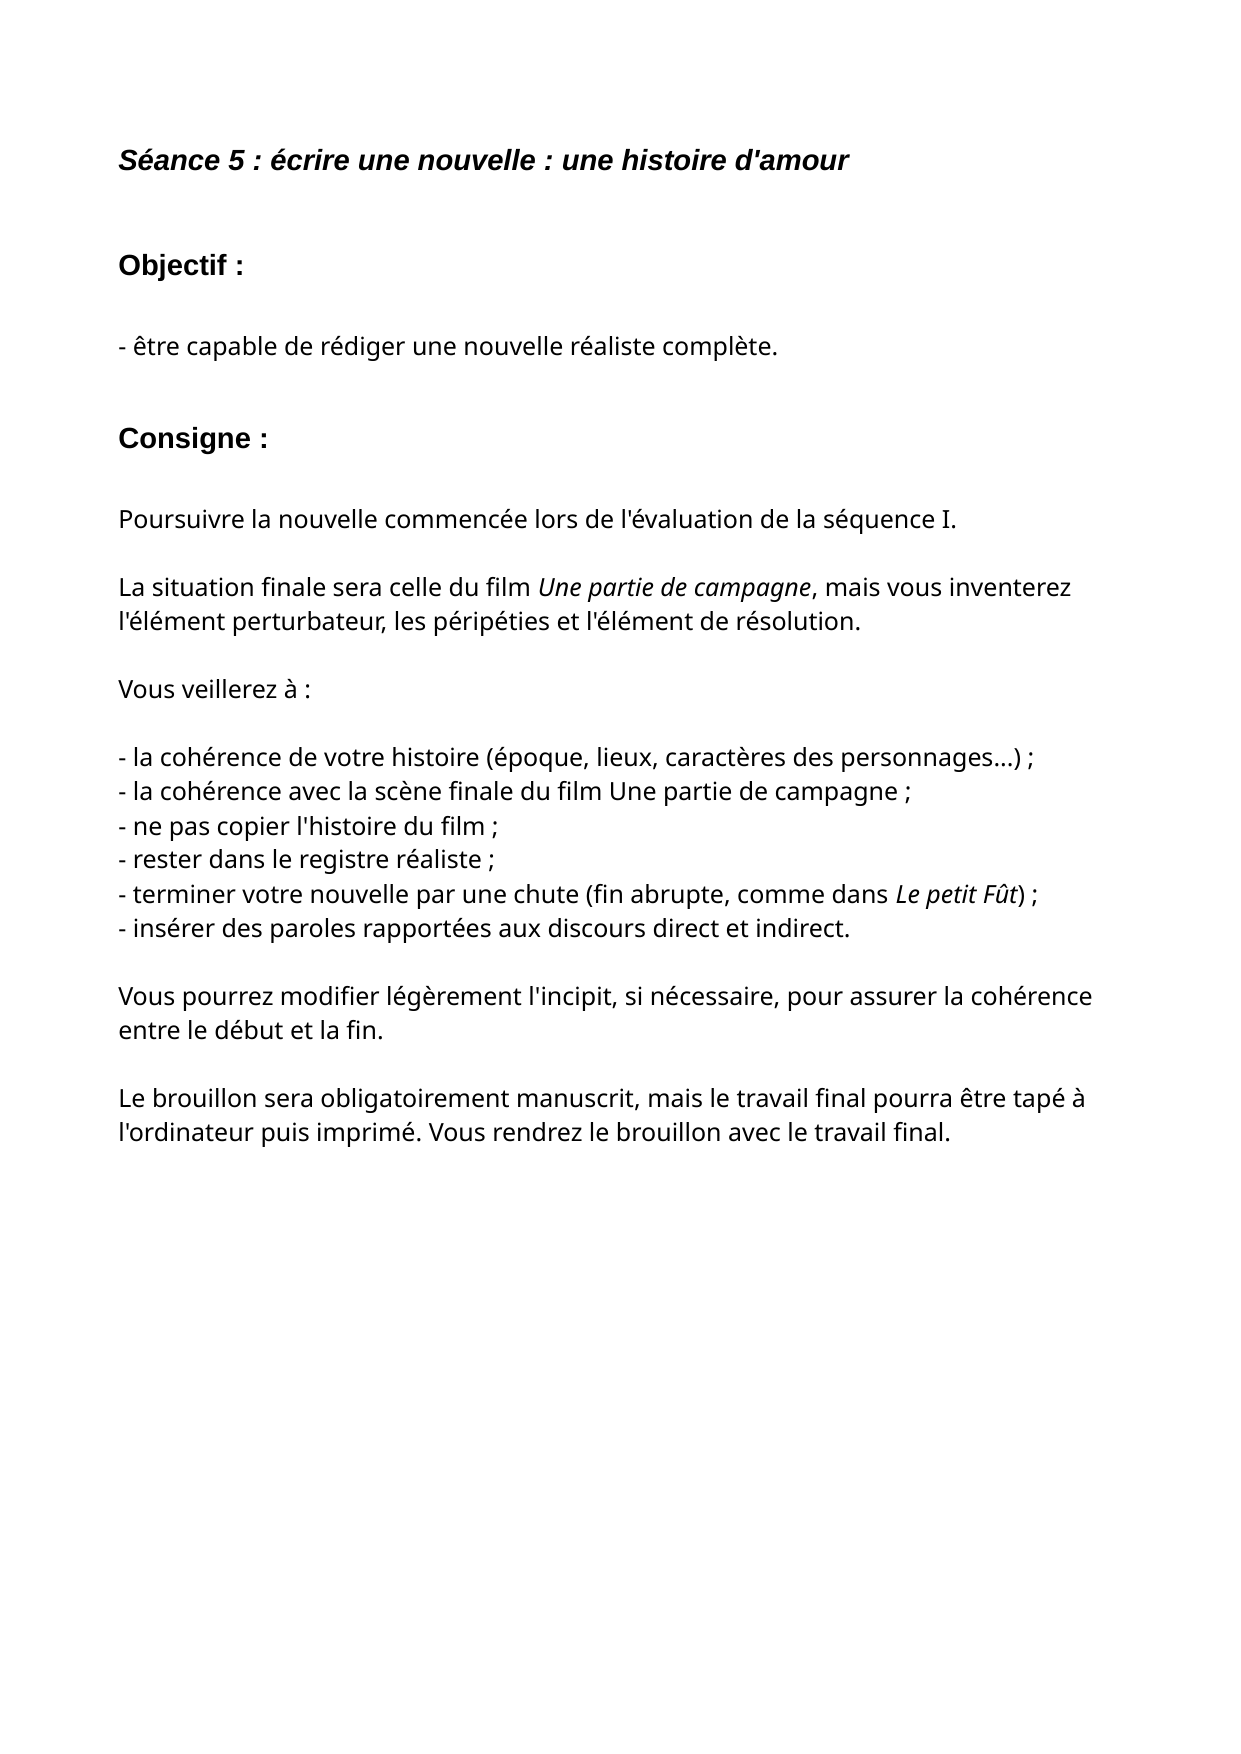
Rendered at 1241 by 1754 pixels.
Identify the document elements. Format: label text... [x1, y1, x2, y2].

text Poursuivre la nouvelle commencée lors de l'évaluation de la séquence I. [118, 502, 1122, 536]
subtitle Consigne : [118, 421, 1122, 455]
text - rester dans le registre réaliste ; [118, 842, 1122, 876]
text - la cohérence de votre histoire (époque, lieux, caractères des personnages...) ; [118, 740, 1122, 774]
text La situation finale sera celle du film Une partie de campagne, mais vous inventerez l'élément perturbateur, les péripéties et l'élément de résolution. [118, 570, 1122, 638]
subtitle Objectif : [118, 248, 1122, 282]
text - être capable de rédiger une nouvelle réaliste complète. [118, 328, 1122, 362]
text Vous veillerez à : [118, 672, 1122, 706]
text - ne pas copier l'histoire du film ; [118, 808, 1122, 842]
text - insérer des paroles rapportées aux discours direct et indirect. [118, 910, 1122, 944]
text Le brouillon sera obligatoirement manuscrit, mais le travail final pourra être tapé à l'ordinateur puis imprimé. Vous rendrez le brouillon avec le travail final. [118, 1081, 1122, 1149]
text - la cohérence avec la scène finale du film Une partie de campagne ; [118, 774, 1122, 808]
text Vous pourrez modifier légèrement l'incipit, si nécessaire, pour assurer la cohérence entre le début et la fin. [118, 978, 1122, 1047]
text - terminer votre nouvelle par une chute (fin abrupte, comme dans Le petit Fût) ; [118, 876, 1122, 910]
subtitle Séance 5 : écrire une nouvelle : une histoire d'amour [118, 143, 1122, 177]
